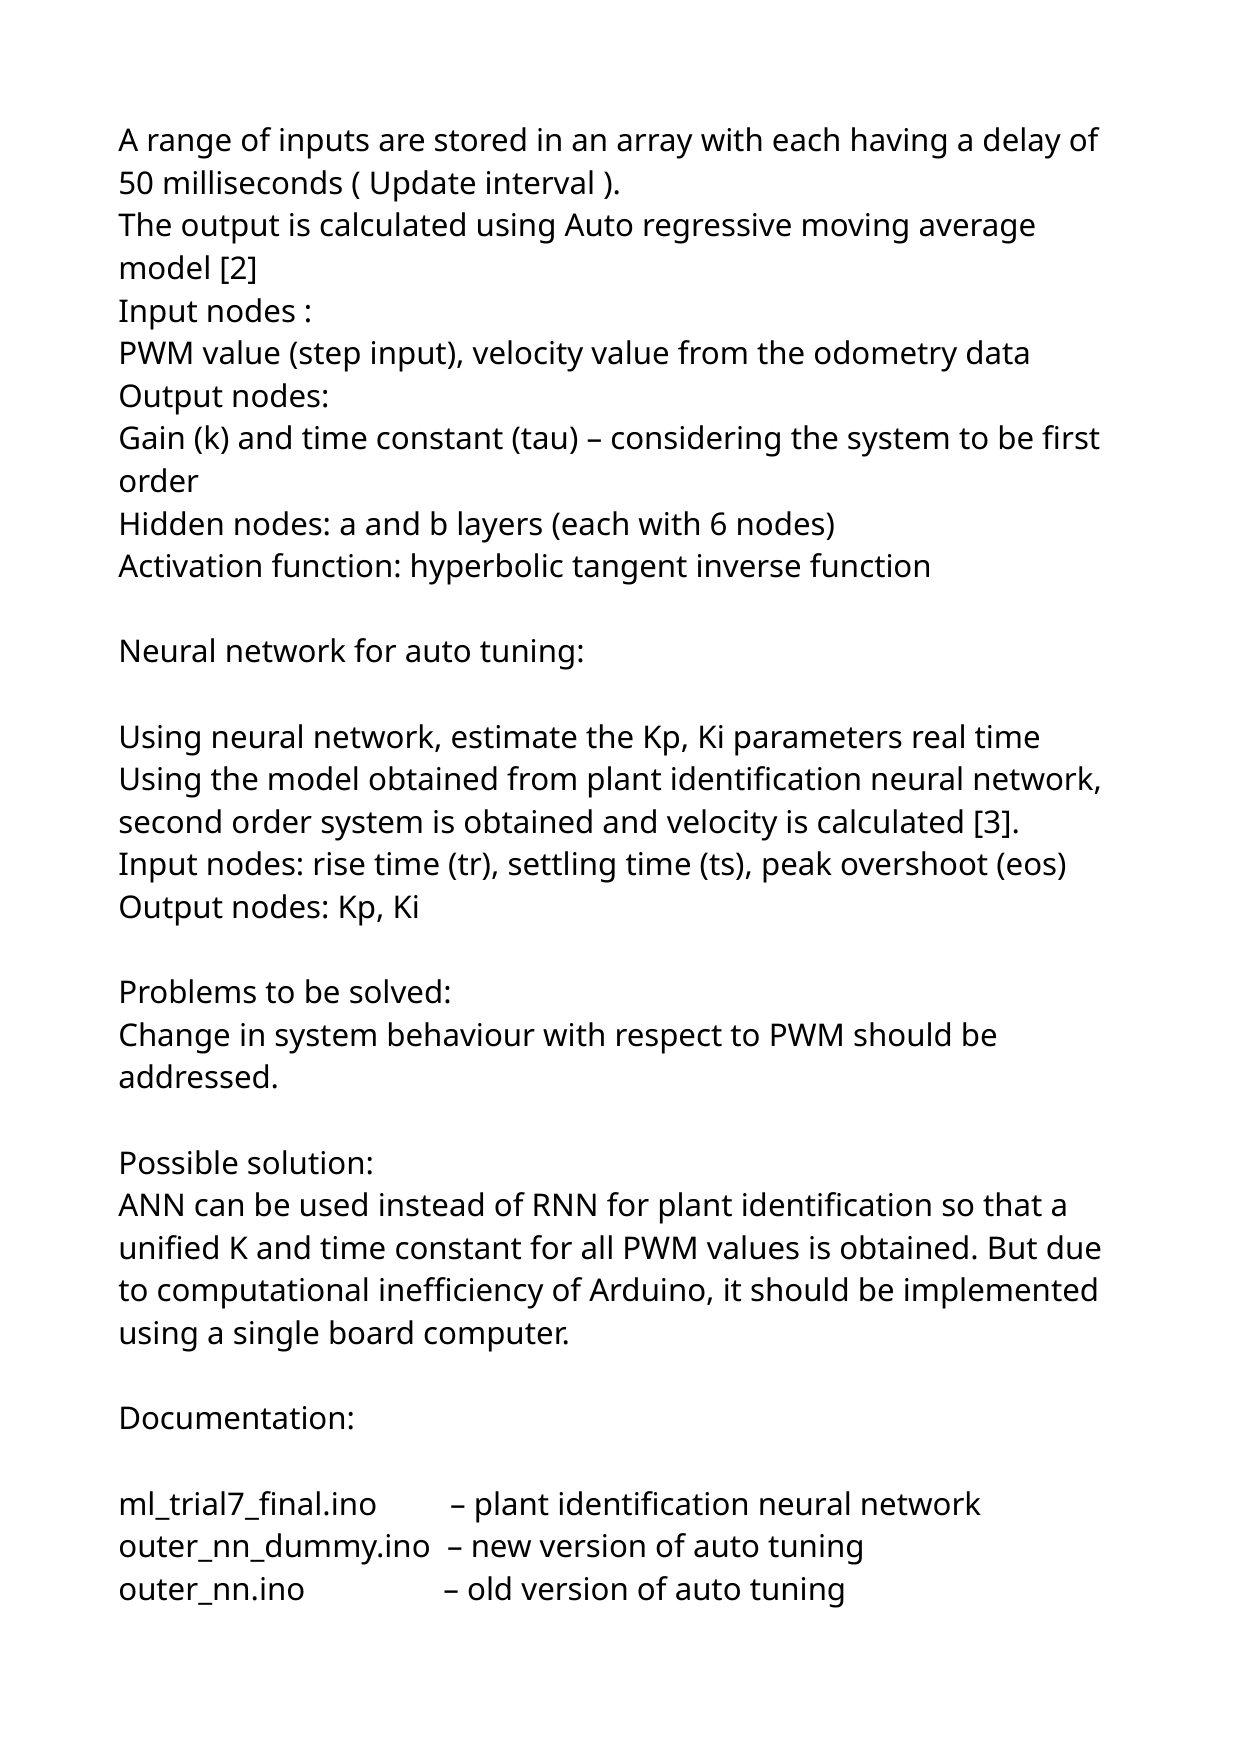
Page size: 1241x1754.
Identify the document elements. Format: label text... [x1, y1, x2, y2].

text Gain (k) and time constant (tau) – considering the system to be first order [118, 416, 1122, 502]
text outer_nn_dummy.ino – new version of auto tuning [118, 1524, 1122, 1567]
text Activation function: hyperbolic tangent inverse function [118, 544, 1122, 587]
text Possible solution: [118, 1141, 1122, 1183]
text Neural network for auto tuning: [118, 629, 1122, 672]
text Problems to be solved: [118, 970, 1122, 1013]
text Using the model obtained from plant identification neural network, second order system is obtained and velocity is calculated [3]. [118, 757, 1122, 842]
text Change in system behaviour with respect to PWM should be addressed. [118, 1013, 1122, 1098]
text Using neural network, estimate the Kp, Ki parameters real time [118, 714, 1122, 757]
text ml_trial7_final.ino – plant identification neural network [118, 1481, 1122, 1524]
text ANN can be used instead of RNN for plant identification so that a unified K and time constant for all PWM values is obtained. But due to computational inefficiency of Arduino, it should be implemented using a single board computer. [118, 1183, 1122, 1354]
text Hidden nodes: a and b layers (each with 6 nodes) [118, 502, 1122, 544]
text Output nodes: [118, 374, 1122, 416]
text PWM value (step input), velocity value from the odometry data [118, 331, 1122, 374]
text Documentation: [118, 1396, 1122, 1439]
text Output nodes: Kp, Ki [118, 885, 1122, 928]
text A range of inputs are stored in an array with each having a delay of 50 milliseconds ( Update interval ). [118, 118, 1122, 203]
text The output is calculated using Auto regressive moving average model [2] [118, 203, 1122, 288]
text outer_nn.ino – old version of auto tuning [118, 1567, 1122, 1609]
text Input nodes: rise time (tr), settling time (ts), peak overshoot (eos) [118, 842, 1122, 885]
text Input nodes : [118, 288, 1122, 331]
